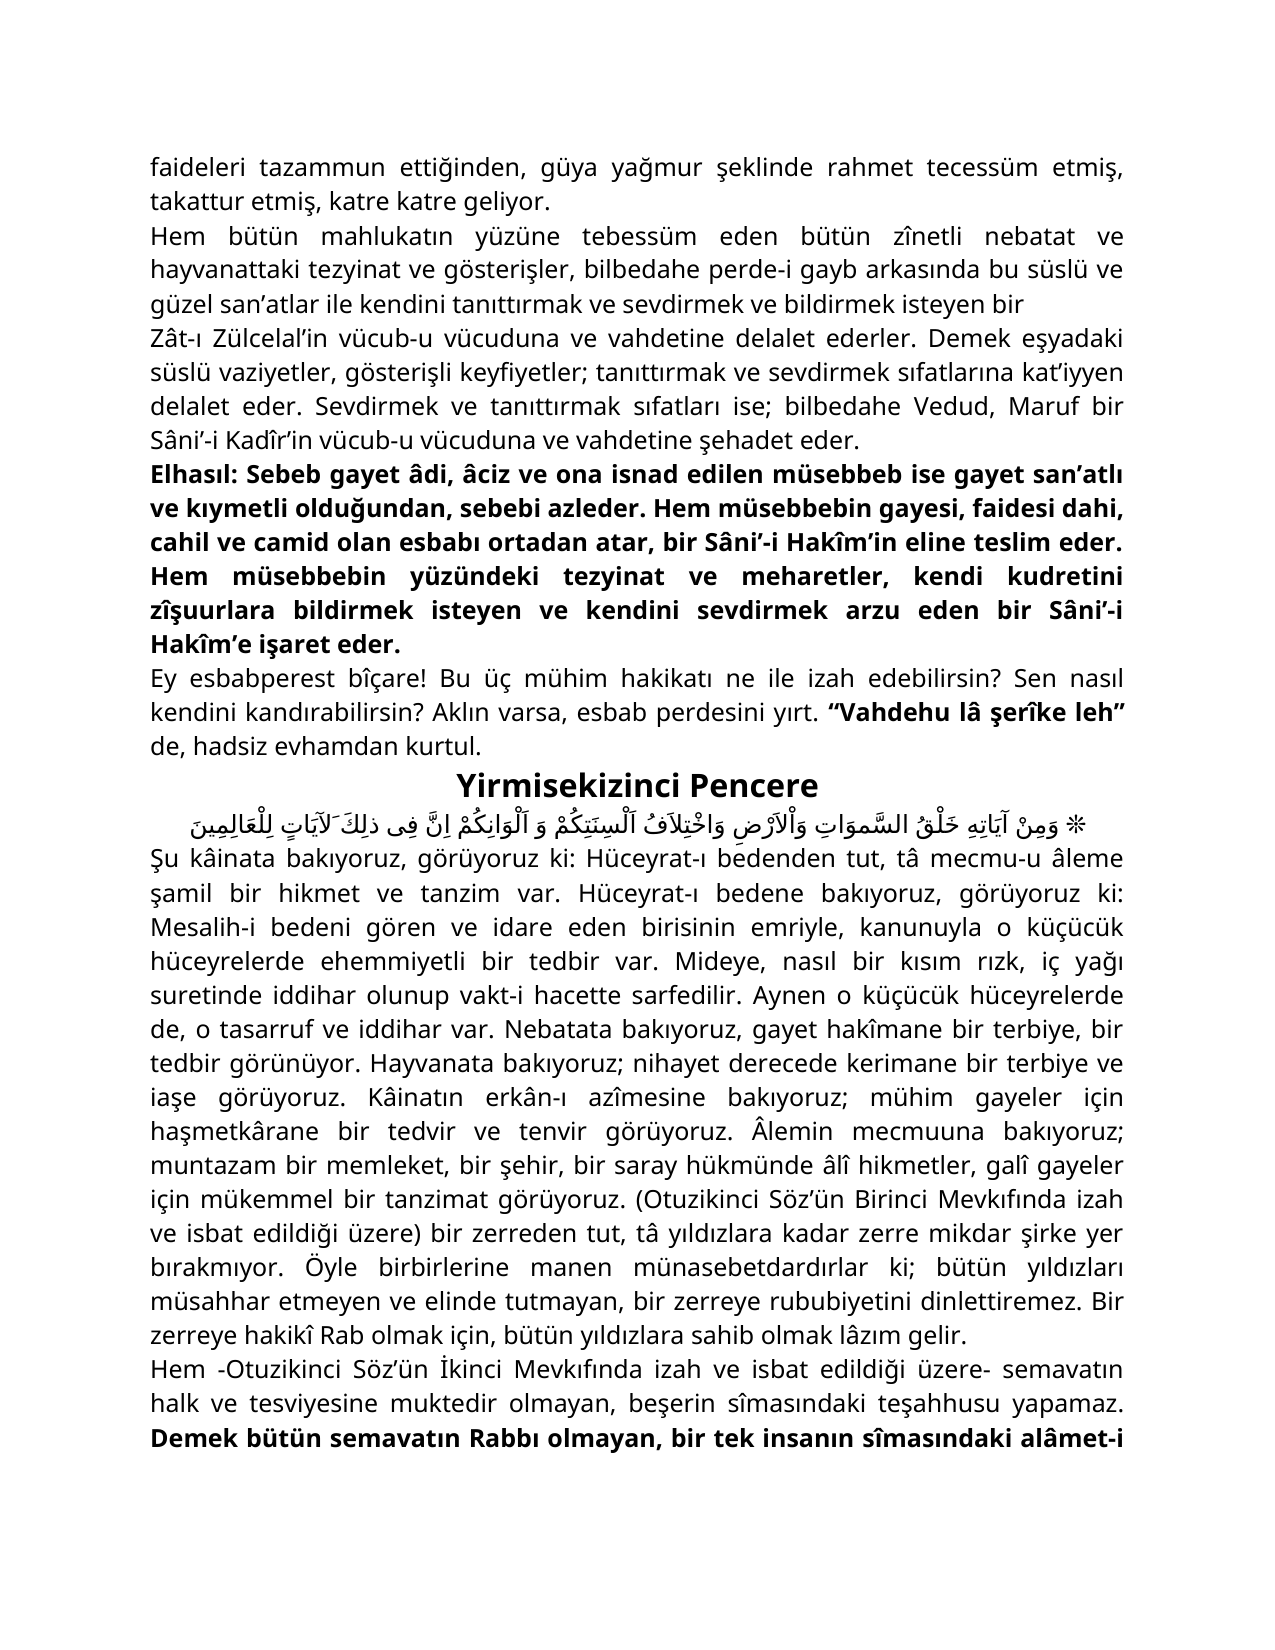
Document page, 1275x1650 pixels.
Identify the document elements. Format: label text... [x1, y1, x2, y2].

text Ey esbabperest bîçare! Bu üç mühim hakikatı ne ile izah edebilirsin? Sen nasıl kendini kandırabilirsin? Aklın varsa, esbab perdesini yırt. “Vahdehu lâ şerîke leh” de, hadsiz evhamdan kurtul. [150, 661, 1125, 763]
text Hem -Otuzikinci Söz’ün İkinci Mevkıfında izah ve isbat edildiği üzere- semavatın halk ve tesviyesine muktedir olmayan, beşerin sîmasındaki teşahhusu yapamaz. Demek bütün semavatın Rabbı olmayan, bir tek insanın sîmasındaki alâmet-i [150, 1352, 1125, 1454]
text Zât-ı Zülcelal’in vücub-u vücuduna ve vahdetine delalet ederler. Demek eşyadaki süslü vaziyetler, gösterişli keyfiyetler; tanıttırmak ve sevdirmek sıfatlarına kat’iyyen delalet eder. Sevdirmek ve tanıttırmak sıfatları ise; bilbedahe Vedud, Maruf bir Sâni’-i Kadîr’in vücub-u vücuduna ve vahdetine şehadet eder. [150, 320, 1125, 457]
text Elhasıl: Sebeb gayet âdi, âciz ve ona isnad edilen müsebbeb ise gayet san’atlı ve kıymetli olduğundan, sebebi azleder. Hem müsebbebin gayesi, faidesi dahi, cahil ve camid olan esbabı ortadan atar, bir Sâni’-i Hakîm’in eline teslim eder. Hem müsebbebin yüzündeki tezyinat ve meharetler, kendi kudretini zîşuurlara bildirmek isteyen ve kendini sevdirmek arzu eden bir Sâni’-i Hakîm’e işaret eder. [150, 457, 1125, 661]
text وَمِنْ آيَاتِهِ خَلْقُ السَّموَاتِ وَاْلاَرْضِ وَاخْتِلاَفُ اَلْسِنَتِكُمْ وَ اَلْوَانِكُمْ اِنَّ فِى ذلِكَ َلآيَاتٍ لِلْعَالِمِينَ ❊ [150, 807, 1125, 841]
text Şu kâinata bakıyoruz, görüyoruz ki: Hüceyrat-ı bedenden tut, tâ mecmu-u âleme şamil bir hikmet ve tanzim var. Hüceyrat-ı bedene bakıyoruz, görüyoruz ki: Mesalih-i bedeni gören ve idare eden birisinin emriyle, kanunuyla o küçücük hüceyrelerde ehemmiyetli bir tedbir var. Mideye, nasıl bir kısım rızk, iç yağı suretinde iddihar olunup vakt-i hacette sarfedilir. Aynen o küçücük hüceyrelerde de, o tasarruf ve iddihar var. Nebatata bakıyoruz, gayet hakîmane bir terbiye, bir tedbir görünüyor. Hayvanata bakıyoruz; nihayet derecede kerimane bir terbiye ve iaşe görüyoruz. Kâinatın erkân-ı azîmesine bakıyoruz; mühim gayeler için haşmetkârane bir tedvir ve tenvir görüyoruz. Âlemin mecmuuna bakıyoruz; muntazam bir memleket, bir şehir, bir saray hükmünde âlî hikmetler, galî gayeler için mükemmel bir tanzimat görüyoruz. (Otuzikinci Söz’ün Birinci Mevkıfında izah ve isbat edildiği üzere) bir zerreden tut, tâ yıldızlara kadar zerre mikdar şirke yer bırakmıyor. Öyle birbirlerine manen münasebetdardırlar ki; bütün yıldızları müsahhar etmeyen ve elinde tutmayan, bir zerreye rububiyetini dinlettiremez. Bir zerreye hakikî Rab olmak için, bütün yıldızlara sahib olmak lâzım gelir. [150, 841, 1125, 1352]
text Hem nasılki müsebbebdeki hârika san’at ve tezyinat, esbabı azledip Müsebbib-ül Esbab olan Vâcib-ül Vücud’a işaret ederek, وَ اِلَيْهِ يُرْجَعُ اْلاَمْرُ كُلُّهُ sırrınca: Ona teslim-i umûr eder. Öyle de: Müsebbebata takılan neticeler, gayeler, faideler; bilbedahe perde-i esbab arkasında bir Rabb-ı Kerim’in, bir Hakîm-i Rahîm’in işleri olduğunu gösterir. Çünki şuursuz esbab, elbette bir gayeyi düşünüp çalışmaz. Halbuki görüyoruz: Vücuda gelen her mahluk, bir gaye değil, belki çok gayeleri, çok faideleri, çok hikmetleri takib ederek vücuda geliyor. Demek bir Rabb-ı Hakîm ve Kerim, o şeyleri yapıp gönderiyor. O faideleri onlara gaye-i vücud yapıyor. Meselâ, yağmur geliyor. Yağmuru zahiren intac eden esbab; hayvanatı düşünüp, onlara acıyıp merhamet etmekten ne kadar uzak olduğu malûmdur. Demek hayvanatı halkeden ve rızıklarını taahhüd eden bir Hâlık-ı Rahîm’in hikmetiyle imdada gönderiliyor. Hattâ yağmura “rahmet” deniliyor. Çünki çok âsâr-ı rahmet ve faideleri tazammun ettiğinden, güya yağmur şeklinde rahmet tecessüm etmiş, takattur etmiş, katre katre geliyor. [150, 150, 1125, 218]
subtitle Yirmisekizinci Pencere [150, 763, 1125, 807]
text Hem bütün mahlukatın yüzüne tebessüm eden bütün zînetli nebatat ve hayvanattaki tezyinat ve gösterişler, bilbedahe perde-i gayb arkasında bu süslü ve güzel san’atlar ile kendini tanıttırmak ve sevdirmek ve bildirmek isteyen bir [150, 218, 1125, 320]
